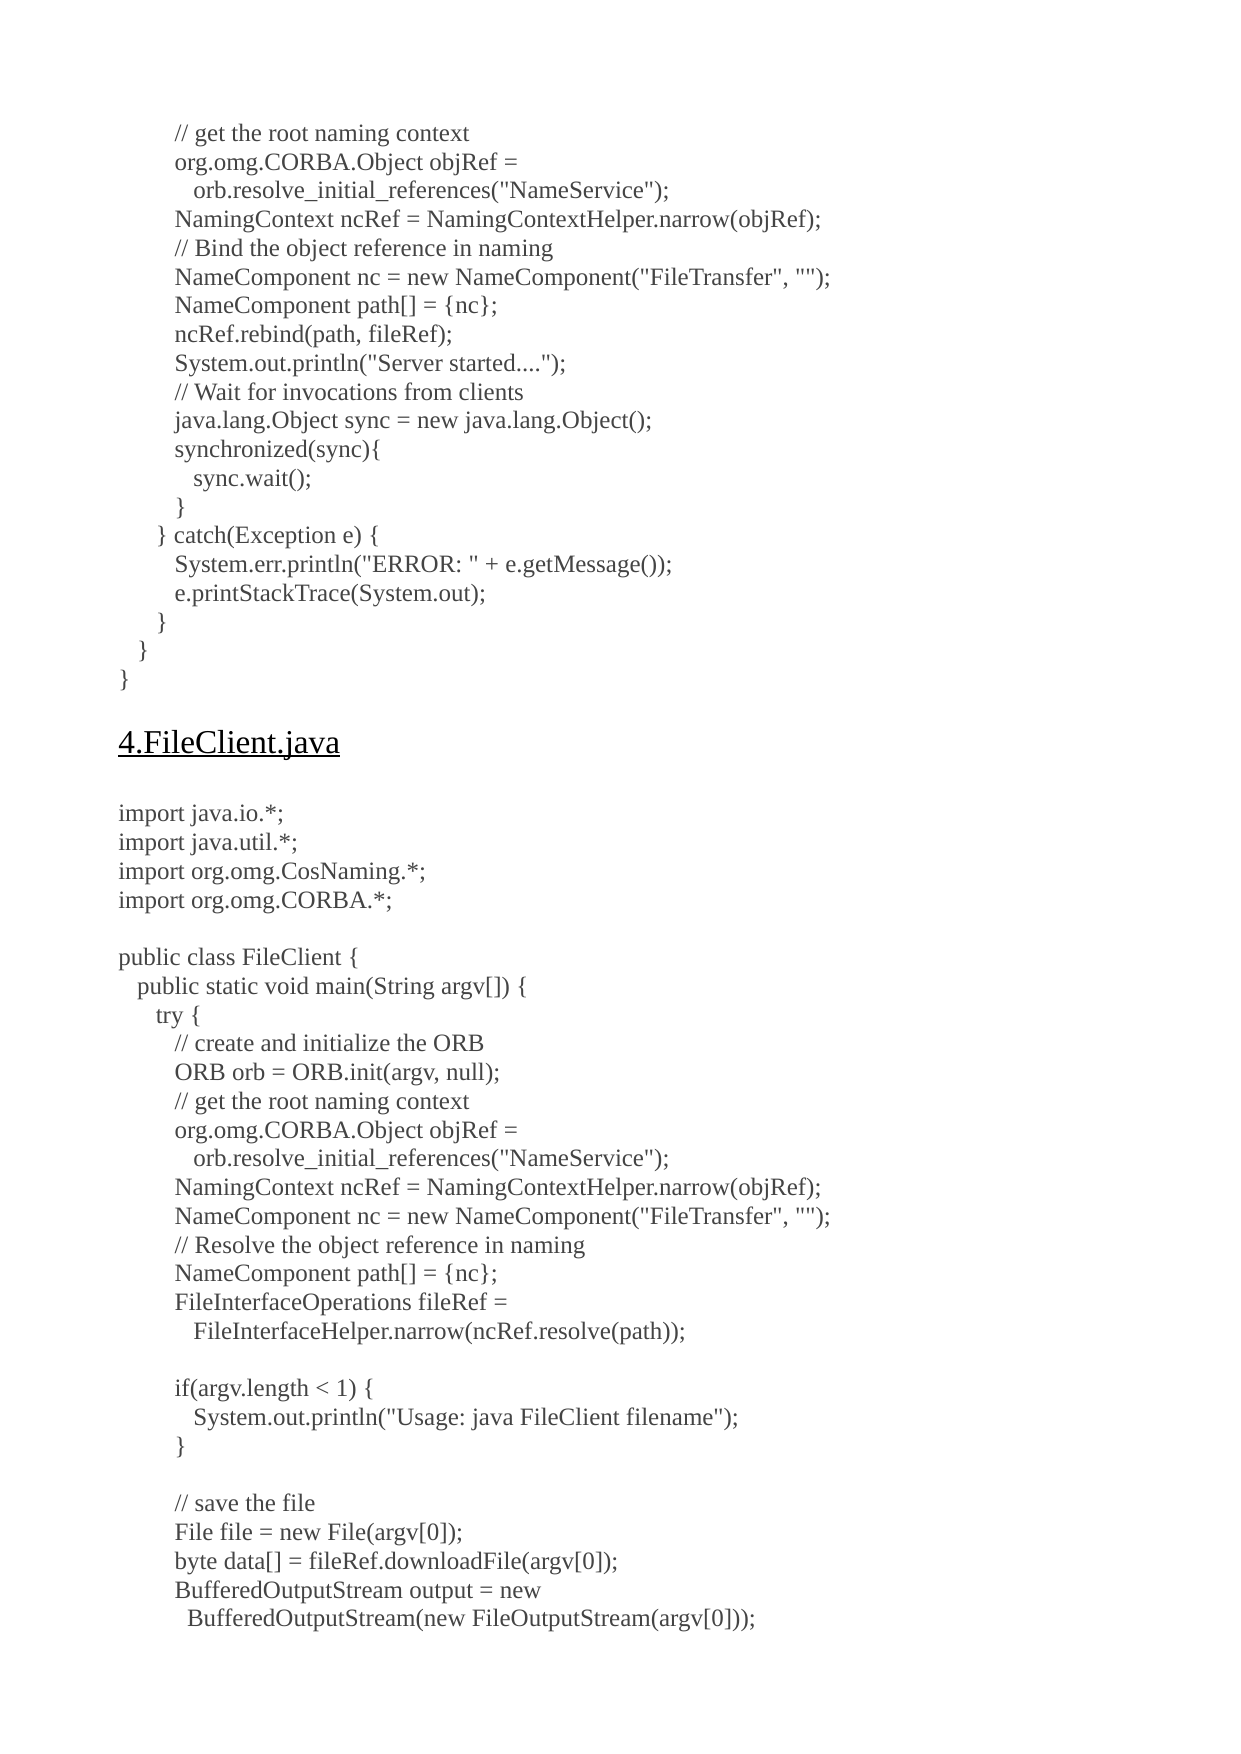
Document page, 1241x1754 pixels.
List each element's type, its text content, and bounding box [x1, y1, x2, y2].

text File file = new File(argv[0]); [118, 1517, 1122, 1546]
text System.out.println("Usage: java FileClient filename"); [118, 1402, 1122, 1431]
text NameComponent nc = new NameComponent("FileTransfer", ""); [118, 1201, 1122, 1230]
text org.omg.CORBA.Object objRef = [118, 1115, 1122, 1143]
text NamingContext ncRef = NamingContextHelper.narrow(objRef); [118, 1172, 1122, 1201]
text } [118, 607, 1122, 636]
text NamingContext ncRef = NamingContextHelper.narrow(objRef); [118, 204, 1122, 233]
text // save the file [118, 1488, 1122, 1517]
text BufferedOutputStream output = new [118, 1575, 1122, 1603]
text // Bind the object reference in naming [118, 233, 1122, 262]
text org.omg.CORBA.Object objRef = [118, 147, 1122, 176]
text synchronized(sync){ [118, 434, 1122, 463]
text // create and initialize the ORB [118, 1028, 1122, 1057]
text sync.wait(); [118, 463, 1122, 492]
text import org.omg.CosNaming.*; [118, 856, 1122, 885]
text FileInterfaceHelper.narrow(ncRef.resolve(path)); [118, 1316, 1122, 1345]
text public class FileClient { [118, 942, 1122, 971]
text ORB orb = ORB.init(argv, null); [118, 1057, 1122, 1086]
text public static void main(String argv[]) { [118, 971, 1122, 1000]
text System.err.println("ERROR: " + e.getMessage()); [118, 549, 1122, 578]
text 4.FileClient.java [118, 722, 1122, 760]
text } [118, 492, 1122, 521]
text } [118, 636, 1122, 664]
text NameComponent nc = new NameComponent("FileTransfer", ""); [118, 262, 1122, 291]
text ncRef.rebind(path, fileRef); [118, 319, 1122, 348]
text byte data[] = fileRef.downloadFile(argv[0]); [118, 1546, 1122, 1575]
text orb.resolve_initial_references("NameService"); [118, 1143, 1122, 1172]
text // Wait for invocations from clients [118, 377, 1122, 406]
text try { [118, 1000, 1122, 1028]
text import org.omg.CORBA.*; [118, 885, 1122, 913]
text import java.io.*; [118, 798, 1122, 827]
text NameComponent path[] = {nc}; [118, 1258, 1122, 1287]
text } [118, 664, 1122, 693]
text FileInterfaceOperations fileRef = [118, 1287, 1122, 1316]
text e.printStackTrace(System.out); [118, 578, 1122, 607]
text java.lang.Object sync = new java.lang.Object(); [118, 406, 1122, 434]
text } [118, 1431, 1122, 1460]
text if(argv.length < 1) { [118, 1373, 1122, 1402]
text System.out.println("Server started...."); [118, 348, 1122, 377]
text // get the root naming context [118, 118, 1122, 147]
text // Resolve the object reference in naming [118, 1230, 1122, 1258]
text BufferedOutputStream(new FileOutputStream(argv[0])); [118, 1603, 1122, 1632]
text NameComponent path[] = {nc}; [118, 291, 1122, 319]
text orb.resolve_initial_references("NameService"); [118, 176, 1122, 204]
text import java.util.*; [118, 827, 1122, 856]
text } catch(Exception e) { [118, 521, 1122, 549]
text // get the root naming context [118, 1086, 1122, 1115]
